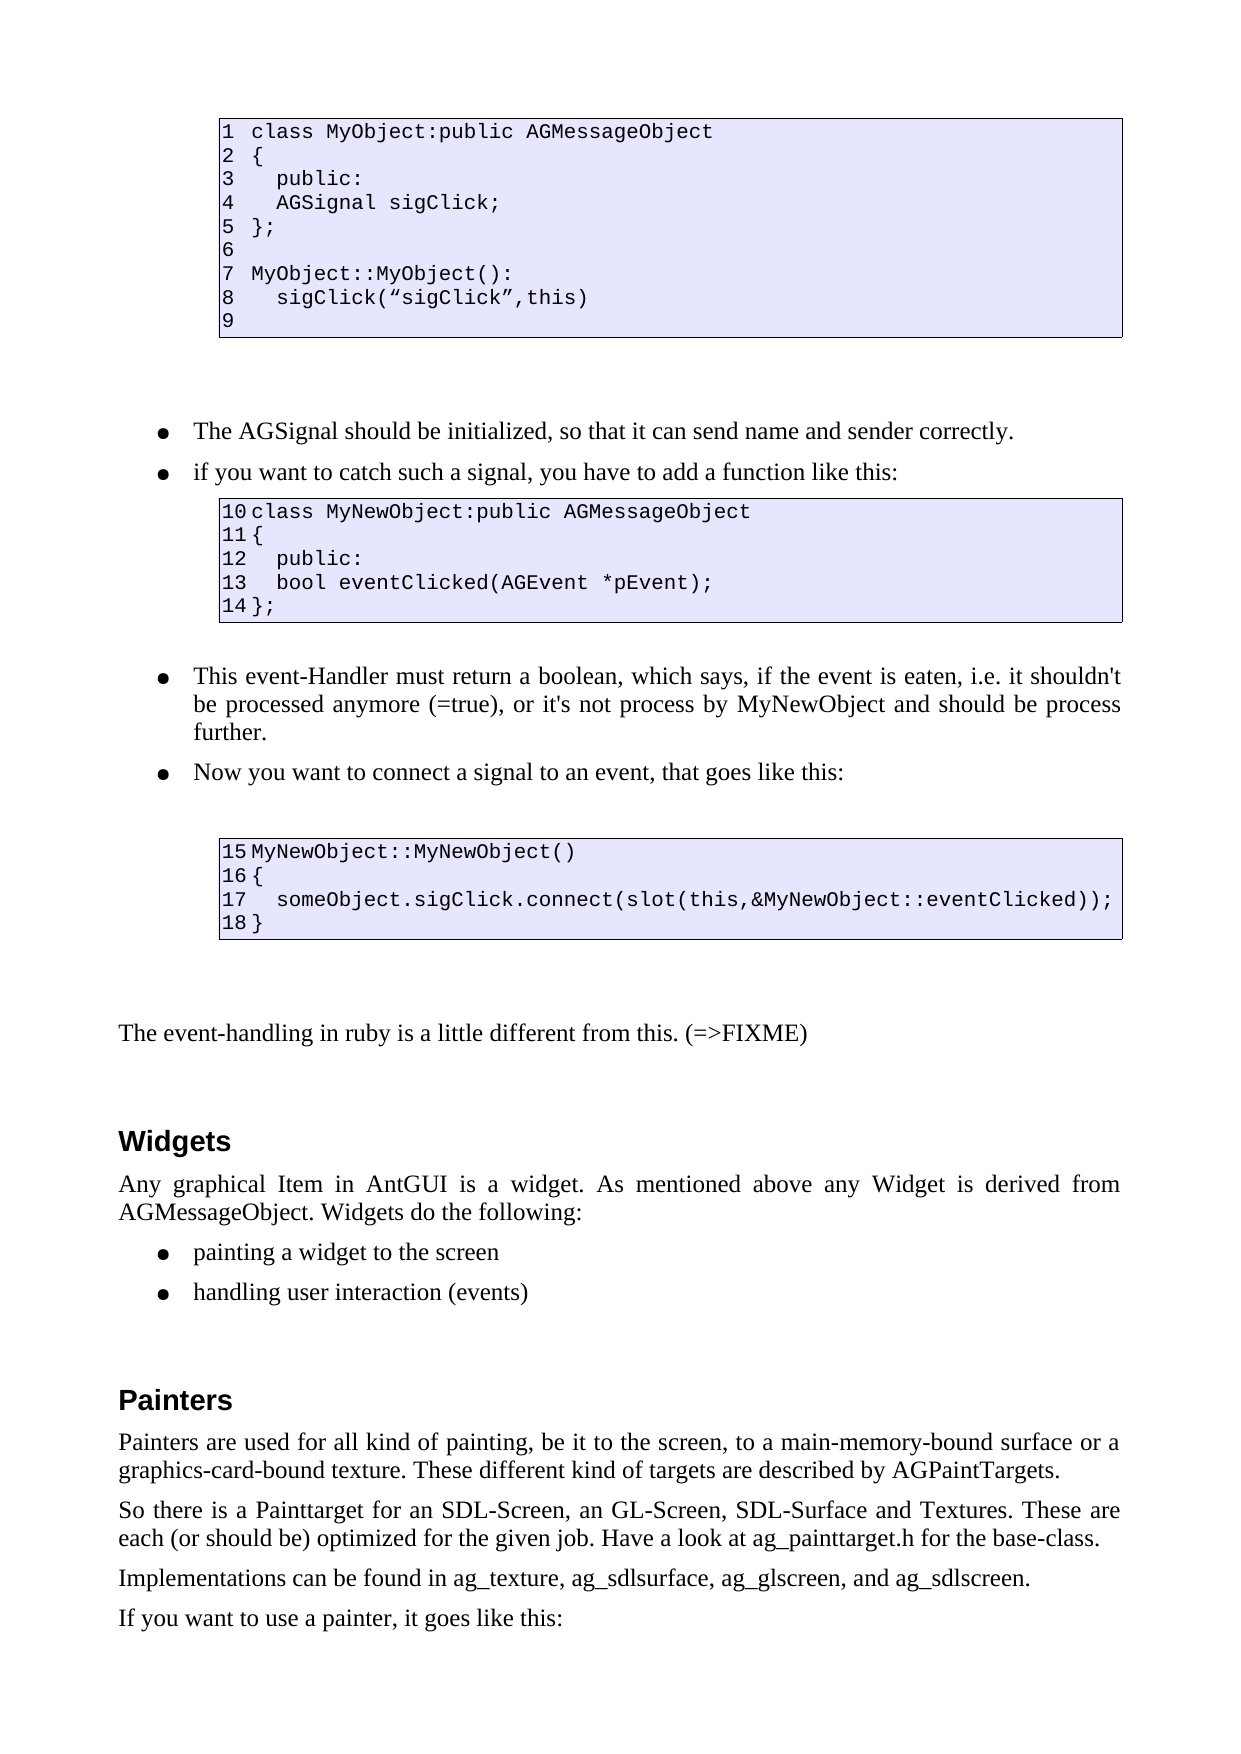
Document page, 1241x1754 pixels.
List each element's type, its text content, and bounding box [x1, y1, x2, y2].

list public: [220, 545, 1122, 569]
list { [220, 521, 1122, 545]
list MyNewObject::MyNewObject() [220, 839, 1122, 862]
list { [220, 142, 1122, 165]
list }; [220, 213, 1122, 236]
list } [220, 909, 1122, 939]
list }; [220, 592, 1122, 622]
list class MyNewObject:public AGMessageObject [220, 499, 1122, 521]
list sigClick(“sigClick”,this) [220, 284, 1122, 307]
subtitle Widgets [118, 1125, 1122, 1157]
list Now you want to connect a signal to an event, that goes like this: [156, 758, 1122, 786]
list painting a widget to the screen [156, 1238, 1122, 1266]
text So there is a Painttarget for an SDL-Screen, an GL-Screen, SDL-Surface and Textures. These are each (or should be) optimized for the given job. Have a look at ag_painttarget.h for the base-class. [118, 1496, 1122, 1552]
list MyObject::MyObject(): [220, 260, 1122, 284]
list The AGSignal should be initialized, so that it can send name and sender correctly. [156, 417, 1122, 445]
subtitle Painters [118, 1383, 1122, 1416]
text Painters are used for all kind of painting, be it to the screen, to a main-memory-bound surface or a graphics-card-bound texture. These different kind of targets are described by AGPaintTargets. [118, 1428, 1122, 1484]
list AGSignal sigClick; [220, 189, 1122, 213]
list someObject.sigClick.connect(slot(this,&MyNewObject::eventClicked)); [220, 886, 1122, 909]
list handling user interaction (events) [156, 1278, 1122, 1306]
text Any graphical Item in AntGUI is a widget. As mentioned above any Widget is derived from AGMessageObject. Widgets do the following: [118, 1170, 1122, 1225]
list { [220, 862, 1122, 886]
list if you want to catch such a signal, you have to add a function like this: [156, 458, 1122, 485]
list class MyObject:public AGMessageObject [220, 119, 1122, 142]
list This event-Handler must return a boolean, which says, if the event is eaten, i.e. it shouldn't be processed anymore (=true), or it's not process by MyNewObject and should be process further. [156, 662, 1122, 745]
list bool eventClicked(AGEvent *pEvent); [220, 569, 1122, 592]
text Implementations can be found in ag_texture, ag_sdlsurface, ag_glscreen, and ag_sdlscreen. [118, 1564, 1122, 1592]
text The event-handling in ruby is a little different from this. (=>FIXME) [118, 1019, 1122, 1047]
text If you want to use a painter, it goes like this: [118, 1604, 1122, 1632]
list public: [220, 165, 1122, 189]
